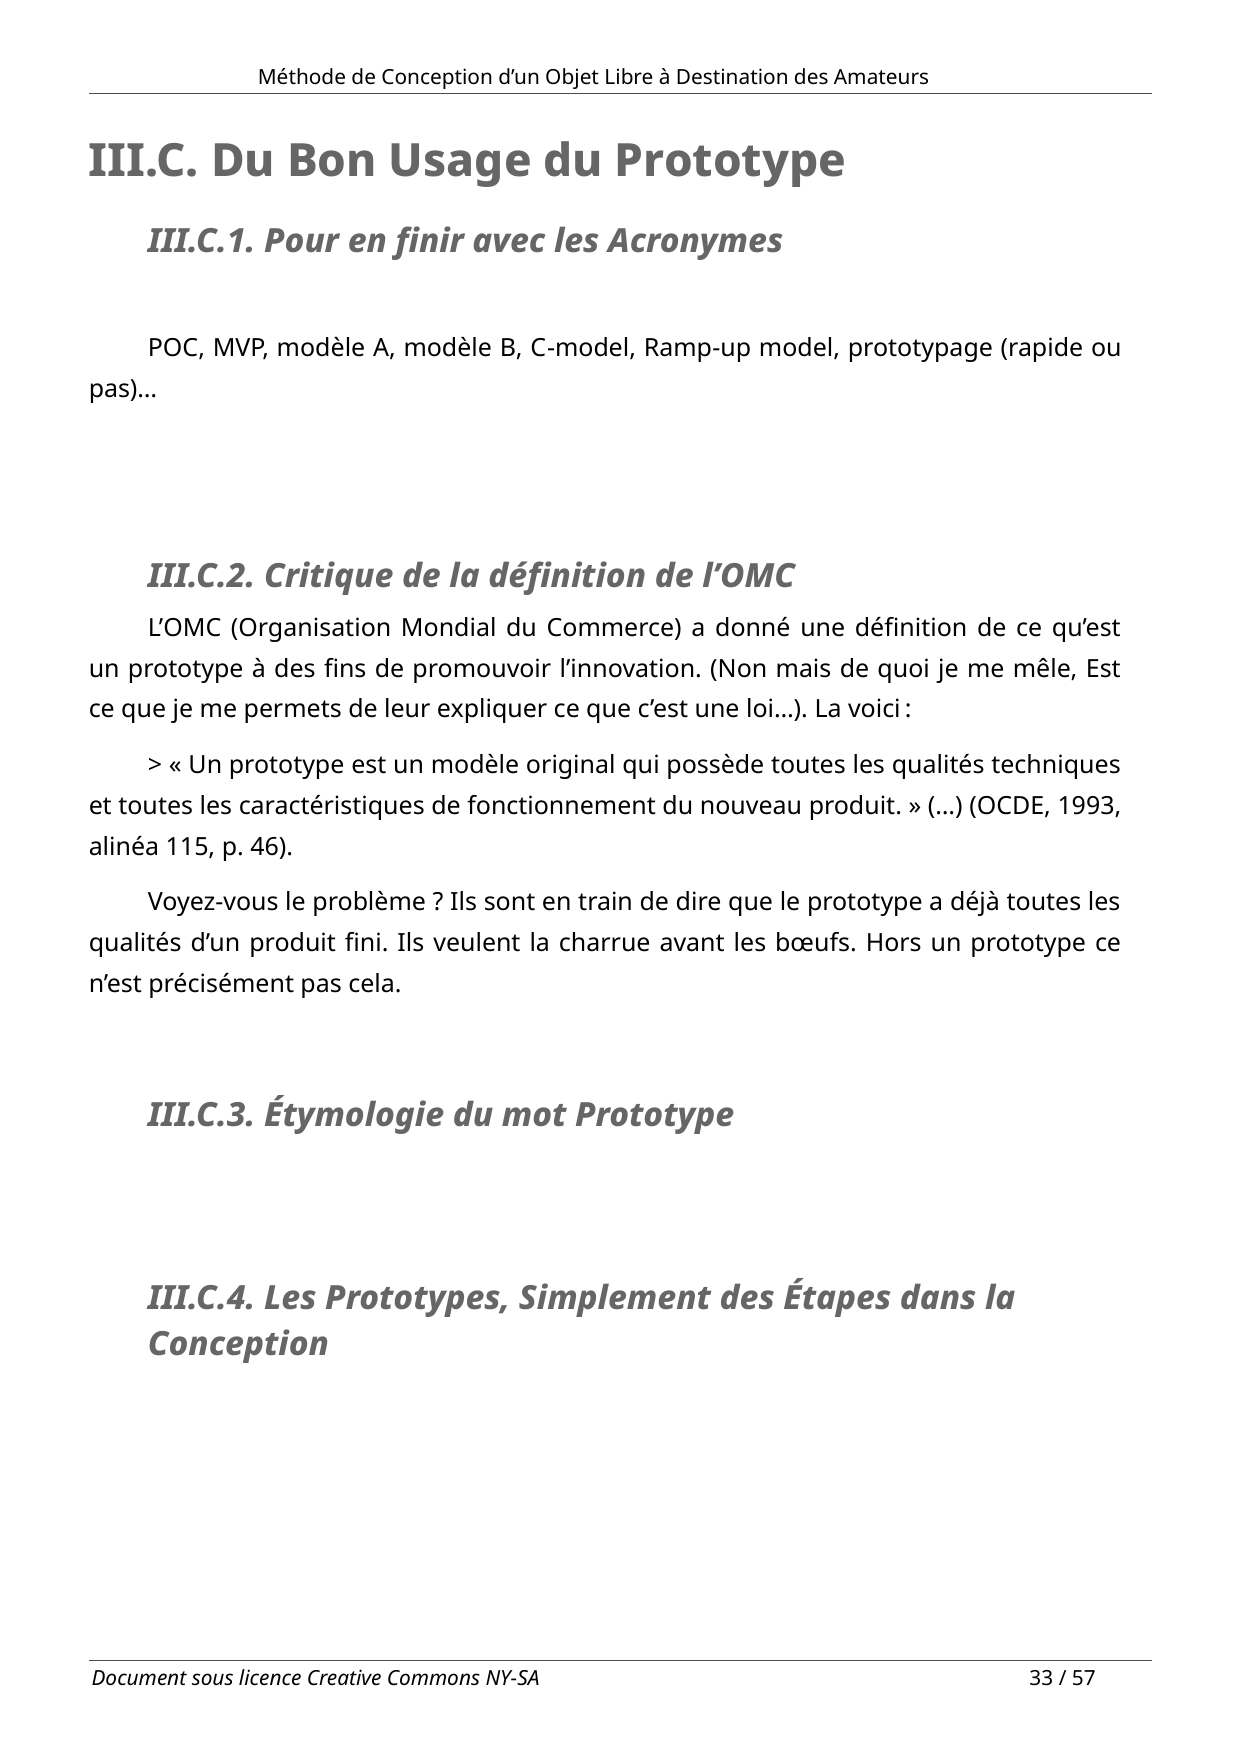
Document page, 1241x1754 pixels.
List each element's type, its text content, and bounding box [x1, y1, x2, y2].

subtitle Pour en finir avec les Acronymes [148, 216, 1152, 262]
text > « Un prototype est un modèle original qui possède toutes les qualités techniques et toutes les caractéristiques de fonctionnement du nouveau produit. » (…) (OCDE, 1993, alinéa 115, p. 46). [88, 746, 1122, 862]
subtitle Les Prototypes, Simplement des Étapes dans la Conception [148, 1274, 1152, 1365]
subtitle Critique de la définition de l’OMC [148, 551, 1152, 597]
subtitle Du Bon Usage du Prototype [88, 127, 1152, 189]
text L’OMC (Organisation Mondial du Commerce) a donné une définition de ce qu’est un prototype à des fins de promouvoir l’innovation. (Non mais de quoi je me mêle, Est ce que je me permets de leur expliquer ce que c’est une loi…). La voici : [88, 609, 1122, 725]
subtitle Étymologie du mot Prototype [148, 1091, 1152, 1136]
text Voyez‑vous le problème ? Ils sont en train de dire que le prototype a déjà toutes les qualités d’un produit fini. Ils veulent la charrue avant les bœufs. Hors un prototype ce n’est précisément pas cela. [88, 883, 1122, 999]
text POC, MVP, modèle A, modèle B, C‑model, Ramp‑up model, prototypage (rapide ou pas)… [88, 330, 1122, 405]
